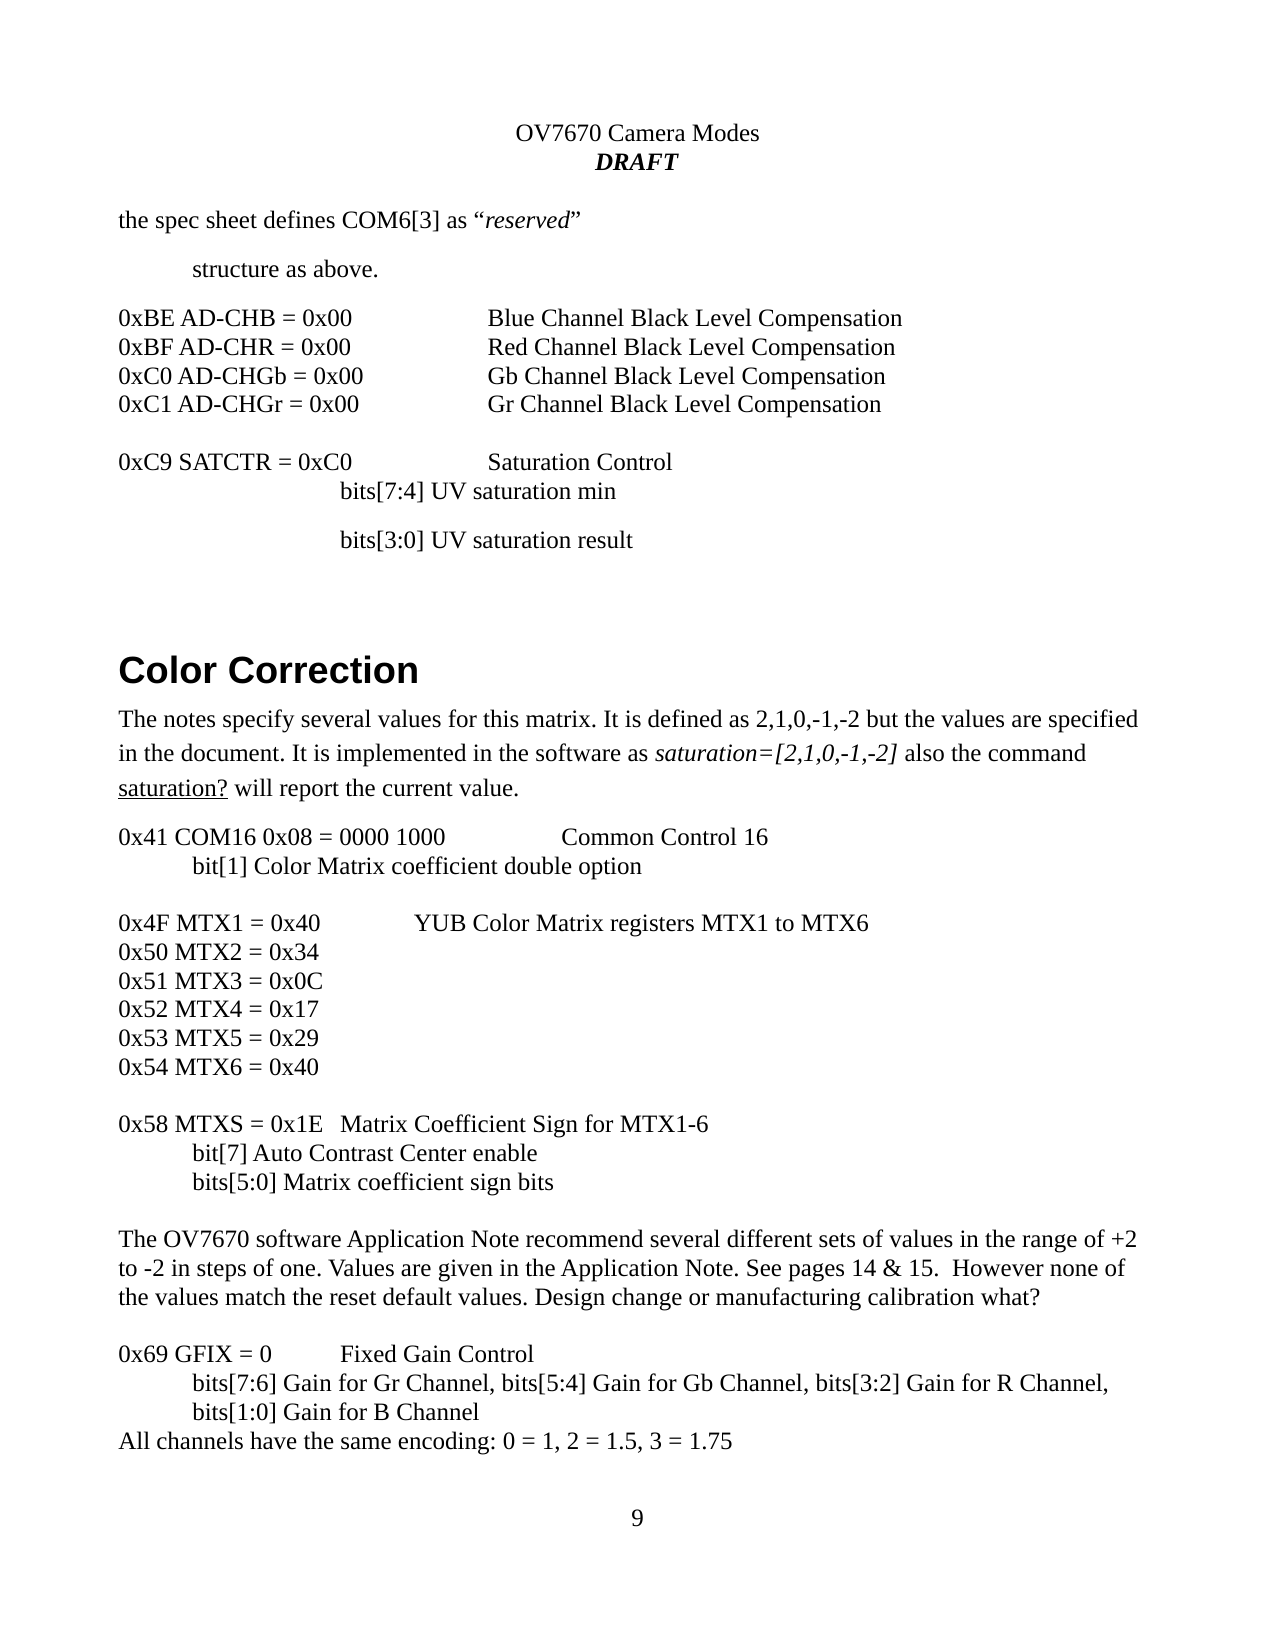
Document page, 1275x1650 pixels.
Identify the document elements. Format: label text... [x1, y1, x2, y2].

text 0xC9 SATCTR = 0xC0 Saturation Control [118, 447, 1157, 476]
text structure as above. [118, 254, 1157, 283]
text 0x69 GFIX = 0 Fixed Gain Control [118, 1339, 1157, 1368]
text The OV7670 software Application Note recommend several different sets of values in the range of +2 to -2 in steps of one. Values are given in the Application Note. See pages 14 & 15. However none of the values match the reset default values. Design change or manufacturing calibration what? [118, 1224, 1157, 1311]
text 0x51 MTX3 = 0x0C [118, 966, 1157, 994]
text bits[1:0] Gain for B Channel [118, 1397, 1157, 1426]
text bits[3:0] UV saturation result [118, 525, 1157, 553]
text bits[7:6] Gain for Gr Channel, bits[5:4] Gain for Gb Channel, bits[3:2] Gain for R Channel, [118, 1368, 1157, 1397]
text The notes specify several values for this matrix. It is defined as 2,1,0,-1,-2 but the values are specified in the document. It is implemented in the software as saturation=[2,1,0,-1,-2] also the command saturation? will report the current value. [118, 704, 1157, 802]
text 0x58 MTXS = 0x1E Matrix Coefficient Sign for MTX1-6 [118, 1109, 1157, 1138]
text the spec sheet defines COM6[3] as “reserved” [118, 205, 1157, 234]
text 0xC1 AD-CHGr = 0x00 Gr Channel Black Level Compensation [118, 389, 1157, 418]
text 0xC0 AD-CHGb = 0x00 Gb Channel Black Level Compensation [118, 361, 1157, 389]
text bit[1] Color Matrix coefficient double option [118, 851, 1157, 879]
subtitle Color Correction [118, 648, 1157, 692]
text 0x41 COM16 0x08 = 0000 1000 Common Control 16 [118, 822, 1157, 851]
text 0x4F MTX1 = 0x40 YUB Color Matrix registers MTX1 to MTX6 [118, 908, 1157, 937]
text 0xBE AD-CHB = 0x00 Blue Channel Black Level Compensation [118, 303, 1157, 332]
text 0xBF AD-CHR = 0x00 Red Channel Black Level Compensation [118, 332, 1157, 361]
text bits[5:0] Matrix coefficient sign bits [118, 1167, 1157, 1196]
text bit[7] Auto Contrast Center enable [118, 1138, 1157, 1167]
text bits[7:4] UV saturation min [118, 476, 1157, 504]
text 0x50 MTX2 = 0x34 [118, 937, 1157, 966]
text 0x52 MTX4 = 0x17 [118, 994, 1157, 1023]
text 0x54 MTX6 = 0x40 [118, 1052, 1157, 1081]
text 0x53 MTX5 = 0x29 [118, 1023, 1157, 1052]
text All channels have the same encoding: 0 = 1, 2 = 1.5, 3 = 1.75 [118, 1426, 1157, 1454]
